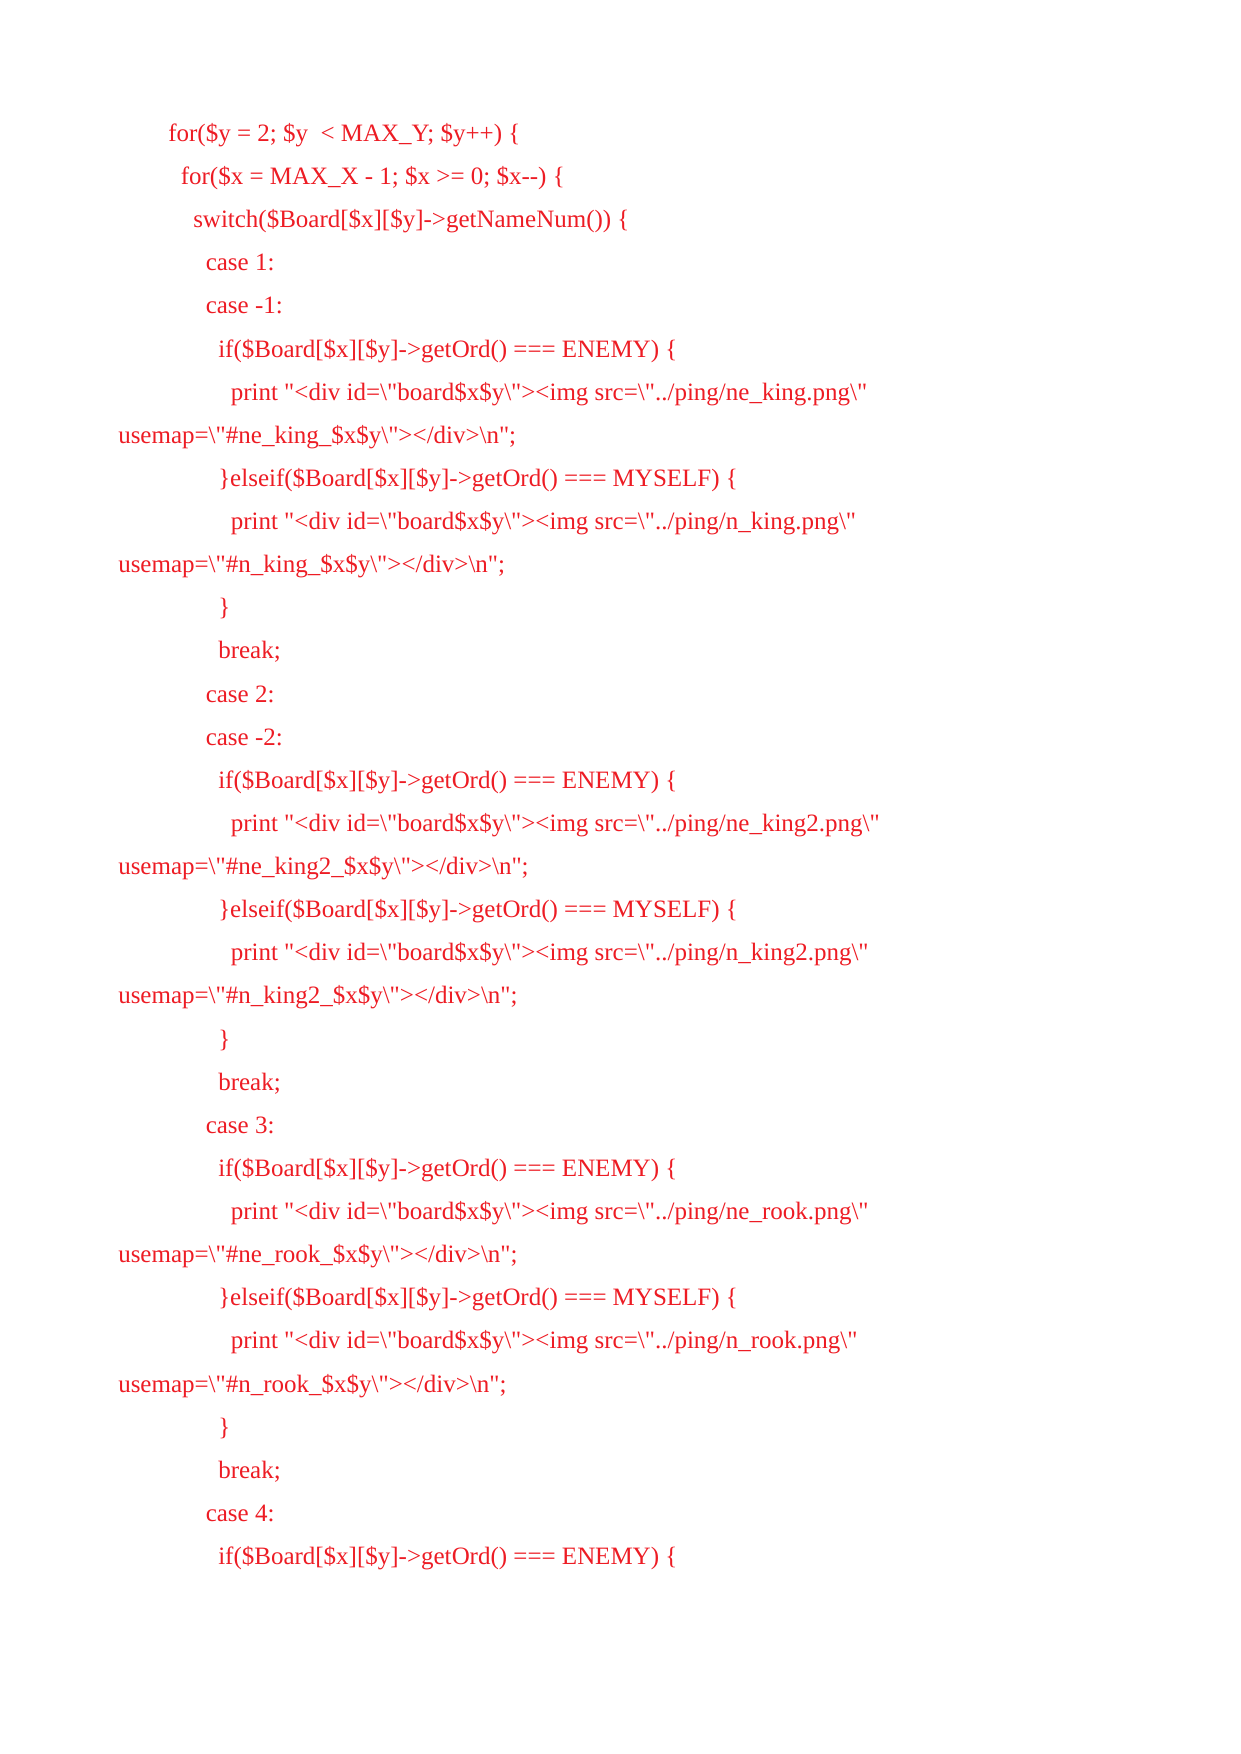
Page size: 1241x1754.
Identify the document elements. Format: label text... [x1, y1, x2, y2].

text for($y = 2; $y < MAX_Y; $y++) { [118, 118, 1122, 147]
text print "<div id=\"board$x$y\"><img src=\"../ping/ne_king.png\" usemap=\"#ne_king_$x$y\"></div>\n"; [118, 377, 1122, 449]
text print "<div id=\"board$x$y\"><img src=\"../ping/n_king.png\" usemap=\"#n_king_$x$y\"></div>\n"; [118, 506, 1122, 578]
text if($Board[$x][$y]->getOrd() === ENEMY) { [118, 1153, 1122, 1182]
text break; [118, 636, 1122, 664]
text }elseif($Board[$x][$y]->getOrd() === MYSELF) { [118, 1282, 1122, 1311]
text if($Board[$x][$y]->getOrd() === ENEMY) { [118, 765, 1122, 794]
text } [118, 1412, 1122, 1441]
text print "<div id=\"board$x$y\"><img src=\"../ping/ne_king2.png\" usemap=\"#ne_king2_$x$y\"></div>\n"; [118, 808, 1122, 880]
text print "<div id=\"board$x$y\"><img src=\"../ping/n_king2.png\" usemap=\"#n_king2_$x$y\"></div>\n"; [118, 937, 1122, 1009]
text case 2: [118, 679, 1122, 707]
text if($Board[$x][$y]->getOrd() === ENEMY) { [118, 334, 1122, 362]
text case 1: [118, 247, 1122, 276]
text switch($Board[$x][$y]->getNameNum()) { [118, 204, 1122, 233]
text if($Board[$x][$y]->getOrd() === ENEMY) { [118, 1541, 1122, 1570]
text case -1: [118, 291, 1122, 319]
text case 4: [118, 1498, 1122, 1527]
text break; [118, 1455, 1122, 1484]
text print "<div id=\"board$x$y\"><img src=\"../ping/ne_rook.png\" usemap=\"#ne_rook_$x$y\"></div>\n"; [118, 1196, 1122, 1268]
text } [118, 1024, 1122, 1052]
text break; [118, 1067, 1122, 1096]
text case -2: [118, 722, 1122, 751]
text }elseif($Board[$x][$y]->getOrd() === MYSELF) { [118, 894, 1122, 923]
text case 3: [118, 1110, 1122, 1139]
text }elseif($Board[$x][$y]->getOrd() === MYSELF) { [118, 463, 1122, 492]
text for($x = MAX_X - 1; $x >= 0; $x--) { [118, 161, 1122, 190]
text print "<div id=\"board$x$y\"><img src=\"../ping/n_rook.png\" usemap=\"#n_rook_$x$y\"></div>\n"; [118, 1326, 1122, 1397]
text } [118, 592, 1122, 621]
